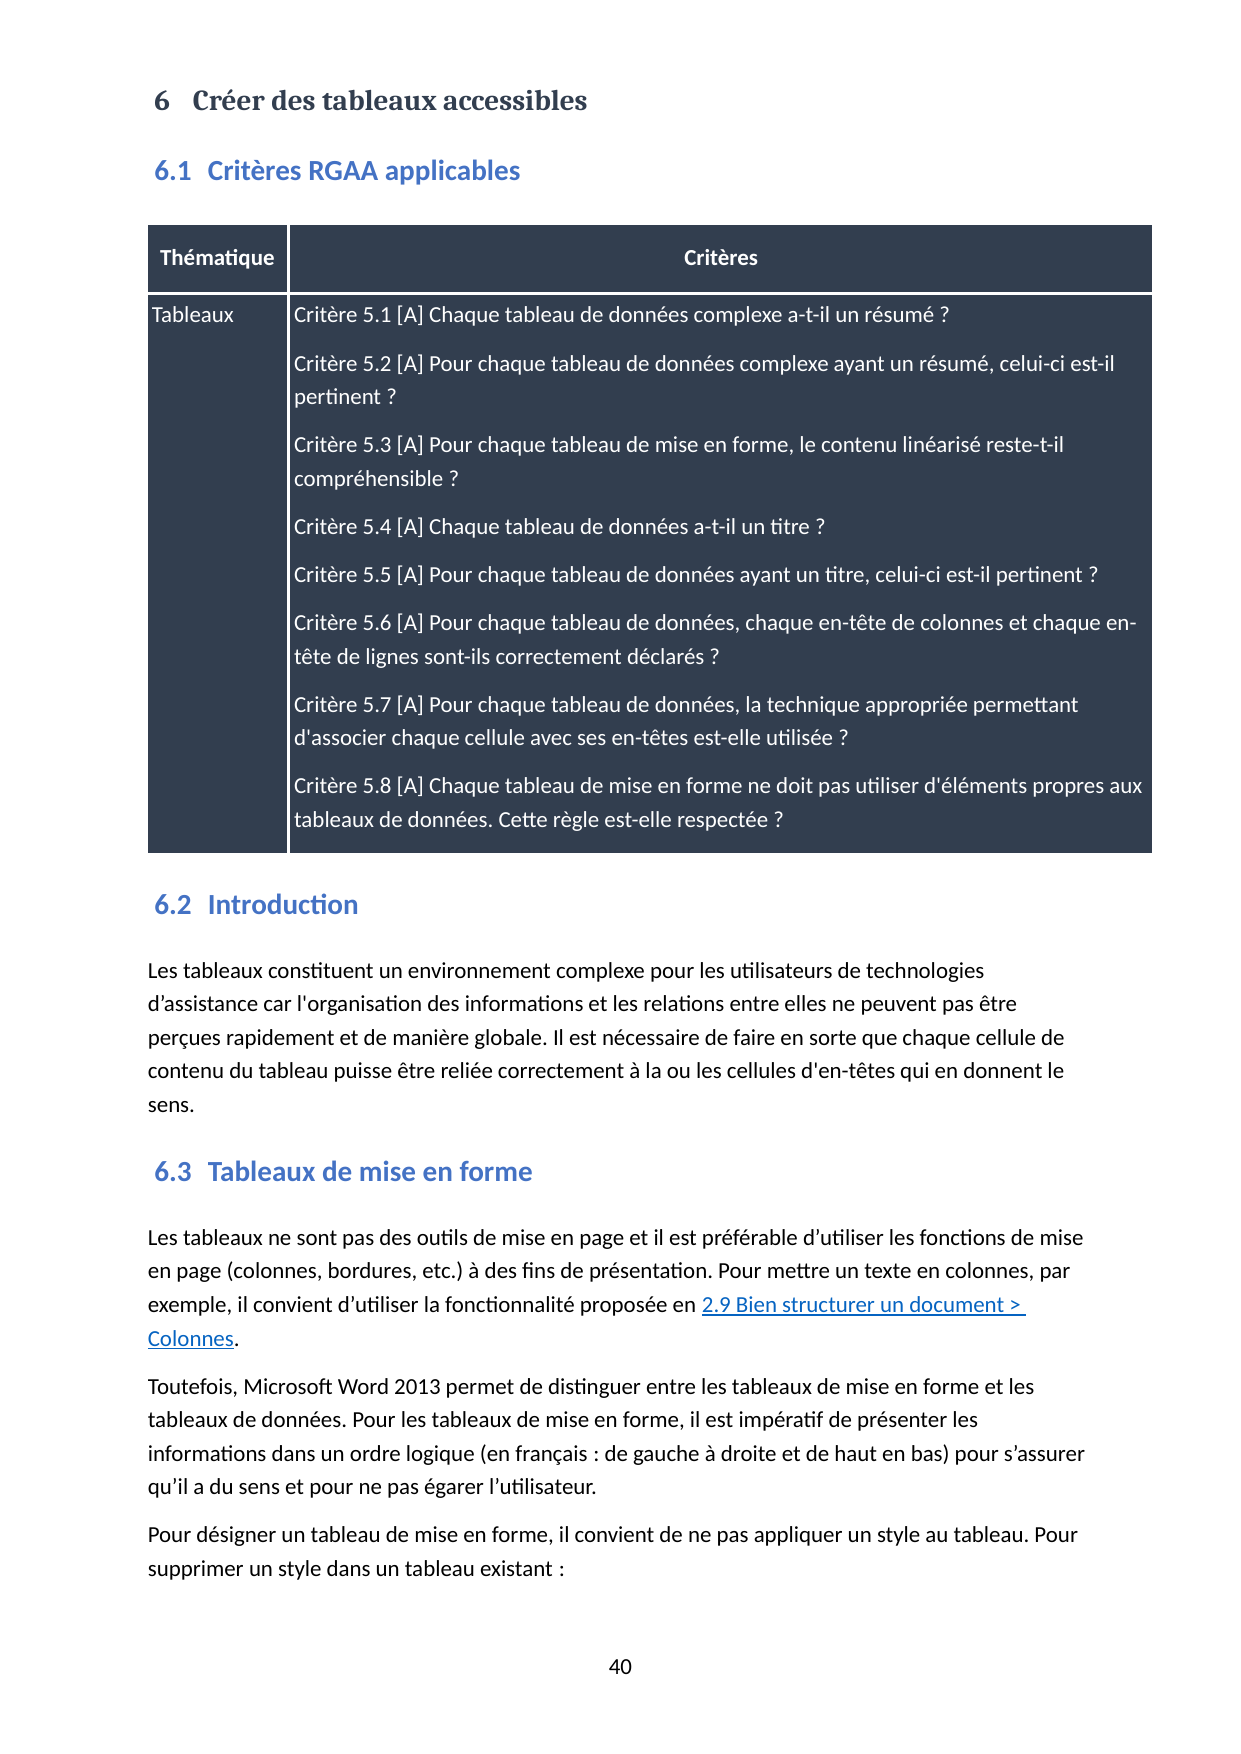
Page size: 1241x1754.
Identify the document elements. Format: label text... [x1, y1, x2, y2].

subtitle Critères RGAA applicables [148, 152, 1093, 188]
subtitle Introduction [148, 886, 1093, 922]
subtitle Créer des tableaux accessibles [148, 84, 1093, 118]
subtitle Tableaux de mise en forme [148, 1153, 1093, 1189]
table_header Critères [290, 225, 1152, 292]
text Pour désigner un tableau de mise en forme, il convient de ne pas appliquer un style au tableau. Pour supprimer un style dans un tableau existant : [148, 1521, 1093, 1582]
text Les tableaux constituent un environnement complexe pour les utilisateurs de technologies d’assistance car l'organisation des informations et les relations entre elles ne peuvent pas être perçues rapidement et de manière globale. Il est nécessaire de faire en sorte que chaque cellule de contenu du tableau puisse être reliée correctement à la ou les cellules d'en-têtes qui en donnent le sens. [148, 956, 1093, 1118]
table_cell Critère 5.1 [A] Chaque tableau de données complexe a-t-il un résumé ? Critère 5.2 [A] Pour chaque tableau de données complexe ayant un résumé, celui-ci est-il pertinent ? Critère 5.3 [A] Pour chaque tableau de mise en forme, le contenu linéarisé reste-t-il compréhensible ? Critère 5.4 [A] Chaque tableau de données a-t-il un titre ? Critère 5.5 [A] Pour chaque tableau de données ayant un titre, celui-ci est-il pertinent ? Critère 5.6 [A] Pour chaque tableau de données, chaque en-tête de colonnes et chaque en-tête de lignes sont-ils correctement déclarés ? Critère 5.7 [A] Pour chaque tableau de données, la technique appropriée permettant d'associer chaque cellule avec ses en-têtes est-elle utilisée ? Critère 5.8 [A] Chaque tableau de mise en forme ne doit pas utiliser d'éléments propres aux tableaux de données. Cette règle est-elle respectée ? [290, 295, 1152, 853]
table_header Thématique [148, 225, 287, 292]
table_cell Tableaux [148, 295, 287, 853]
text Toutefois, Microsoft Word 2013 permet de distinguer entre les tableaux de mise en forme et les tableaux de données. Pour les tableaux de mise en forme, il est impératif de présenter les informations dans un ordre logique (en français : de gauche à droite et de haut en bas) pour s’assurer qu’il a du sens et pour ne pas égarer l’utilisateur. [148, 1372, 1093, 1500]
text Les tableaux ne sont pas des outils de mise en page et il est préférable d’utiliser les fonctions de mise en page (colonnes, bordures, etc.) à des fins de présentation. Pour mettre un texte en colonnes, par exemple, il convient d’utiliser la fonctionnalité proposée en 2.9 Bien structurer un document > Colonnes. [148, 1223, 1093, 1352]
